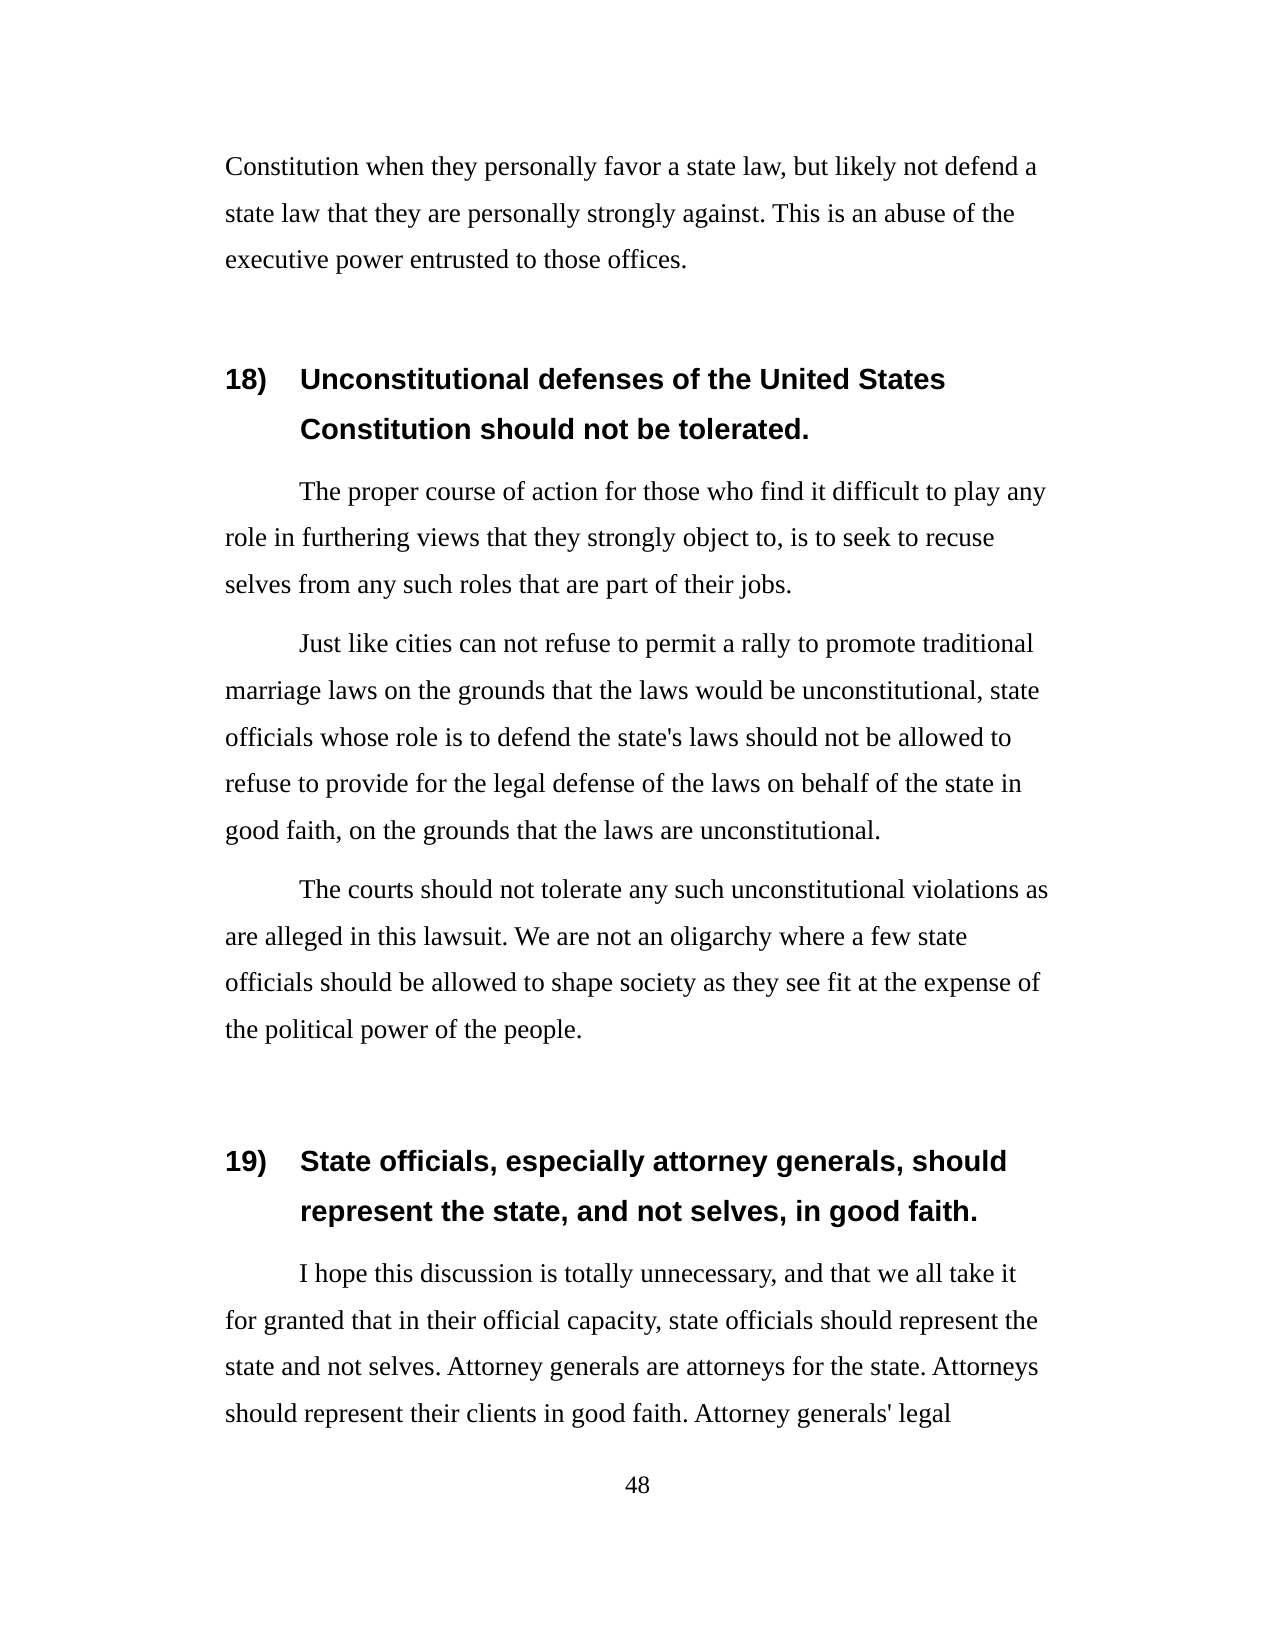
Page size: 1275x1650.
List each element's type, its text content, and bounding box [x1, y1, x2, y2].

text I hope this discussion is totally unnecessary, and that we all take it for granted that in their official capacity, state officials should represent the state and not selves. Attorney generals are attorneys for the state. Attorneys should represent their clients in good faith. Attorney generals' legal [225, 1257, 1050, 1428]
text The courts should not tolerate any such unconstitutional violations as are alleged in this lawsuit. We are not an oligarchy where a few state officials should be allowed to shape society as they see fit at the expense of the political power of the people. [225, 873, 1050, 1044]
subtitle State officials, especially attorney generals, should represent the state, and not selves, in good faith. [225, 1144, 1050, 1228]
text The proper course of action for those who find it difficult to play any role in furthering views that they strongly object to, is to seek to recuse selves from any such roles that are part of their jobs. [225, 475, 1050, 599]
text Just like cities can not refuse to permit a rally to promote traditional marriage laws on the grounds that the laws would be unconstitutional, state officials whose role is to defend the state's laws should not be allowed to refuse to provide for the legal defense of the laws on behalf of the state in good faith, on the grounds that the laws are unconstitutional. [225, 627, 1050, 845]
subtitle Unconstitutional defenses of the United States Constitution should not be tolerated. [225, 362, 1050, 446]
text Constitution when they personally favor a state law, but likely not defend a state law that they are personally strongly against. This is an abuse of the executive power entrusted to those offices. [225, 150, 1050, 274]
